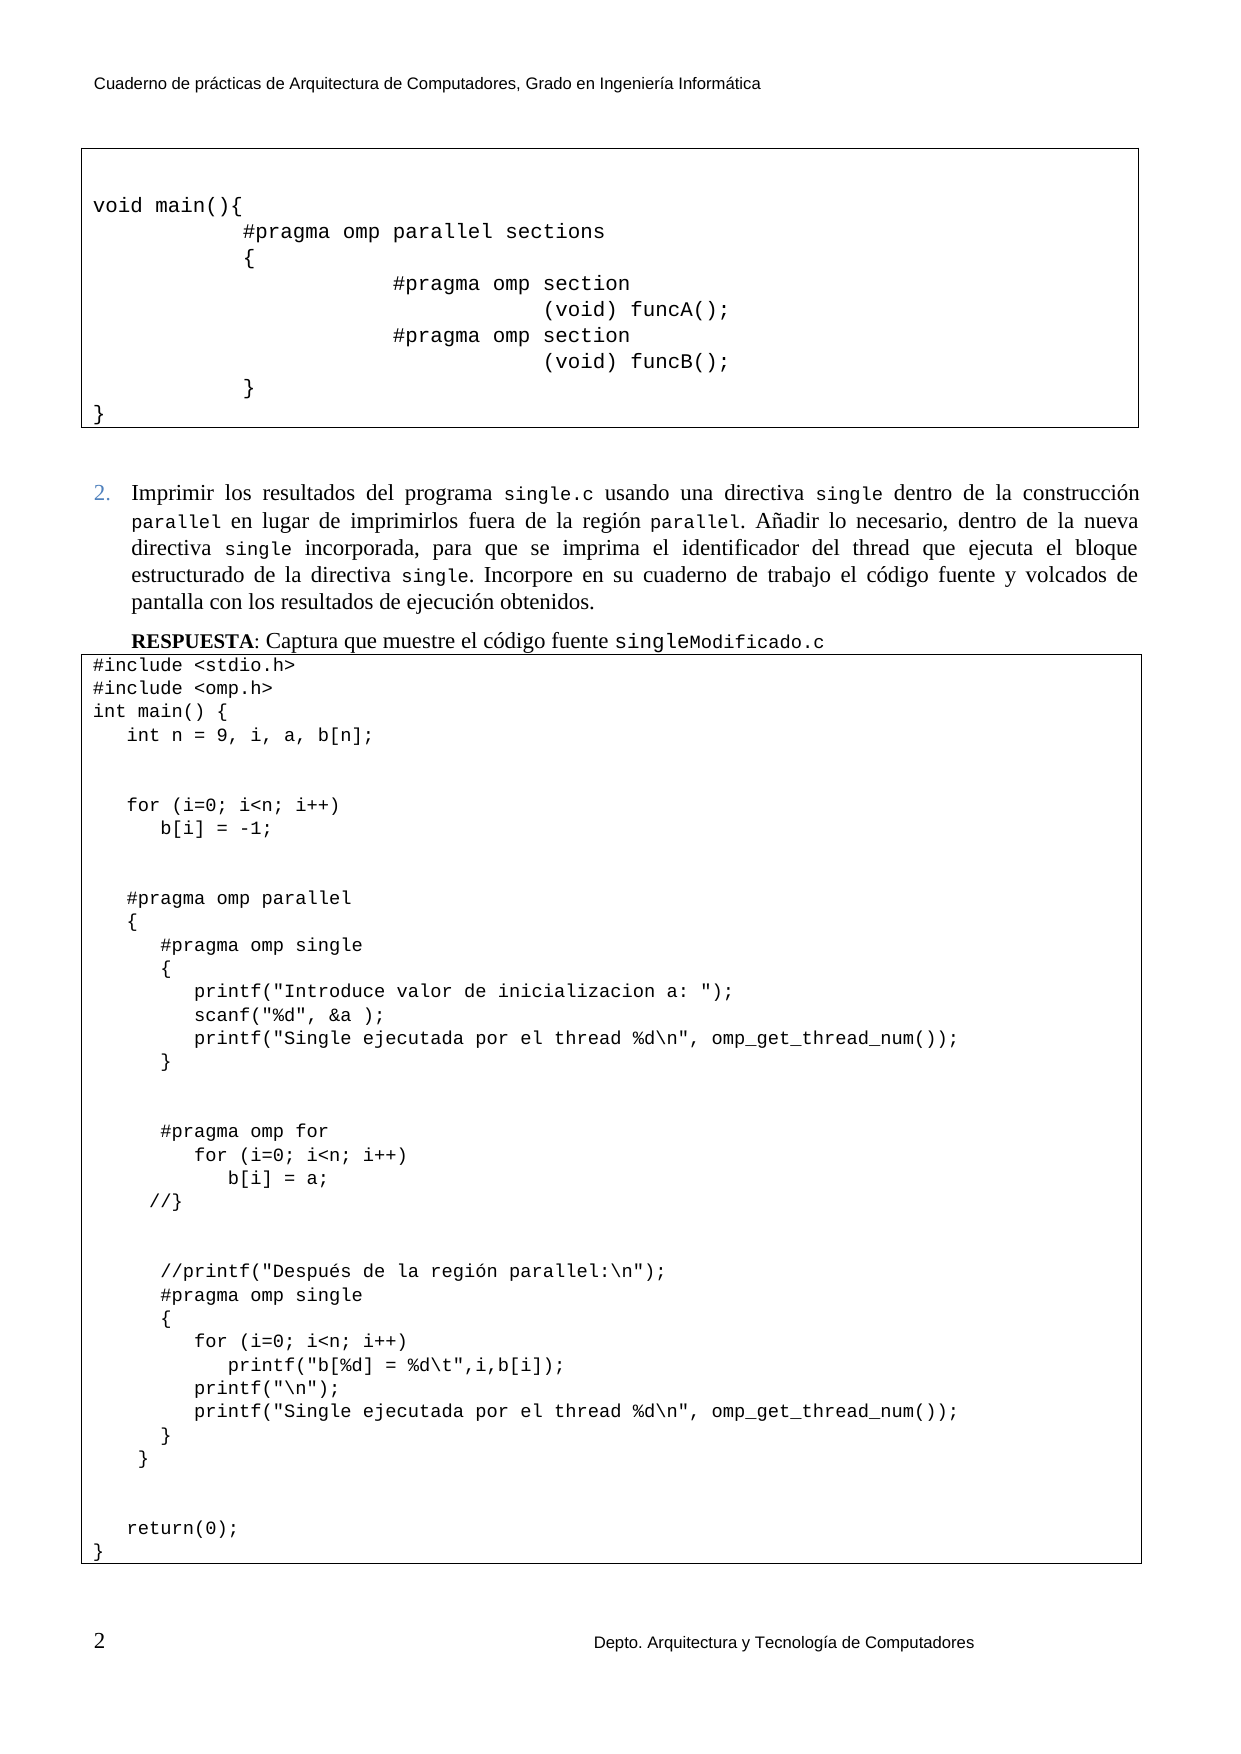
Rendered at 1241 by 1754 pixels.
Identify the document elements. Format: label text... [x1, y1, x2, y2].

text RESPUESTA: Captura que muestre el código fuente singleModificado.c [131, 627, 1140, 654]
table_header void main(){ #pragma omp parallel sections { #pragma omp section (void) funcA(); #pragma omp section (void) funcB(); } } [82, 149, 1138, 427]
table_header #include <stdio.h> #include <omp.h> int main() { int n = 9, i, a, b[n]; for (i=0; i<n; i++) b[i] = -1; #pragma omp parallel { #pragma omp single { printf("Introduce valor de inicializacion a: "); scanf("%d", &a ); printf("Single ejecutada por el thread %d\n", omp_get_thread_num()); } #pragma omp for for (i=0; i<n; i++) b[i] = a; //} //printf("Después de la región parallel:\n"); #pragma omp single { for (i=0; i<n; i++) printf("b[%d] = %d\t",i,b[i]); printf("\n"); printf("Single ejecutada por el thread %d\n", omp_get_thread_num()); } } return(0); } [82, 655, 1141, 1563]
list Imprimir los resultados del programa single.c usando una directiva single dentro de la construcción parallel en lugar de imprimirlos fuera de la región parallel. Añadir lo necesario, dentro de la nueva directiva single incorporada, para que se imprima el identificador del thread que ejecuta el bloque estructurado de la directiva single. Incorpore en su cuaderno de trabajo el código fuente y volcados de pantalla con los resultados de ejecución obtenidos. [94, 479, 1140, 614]
